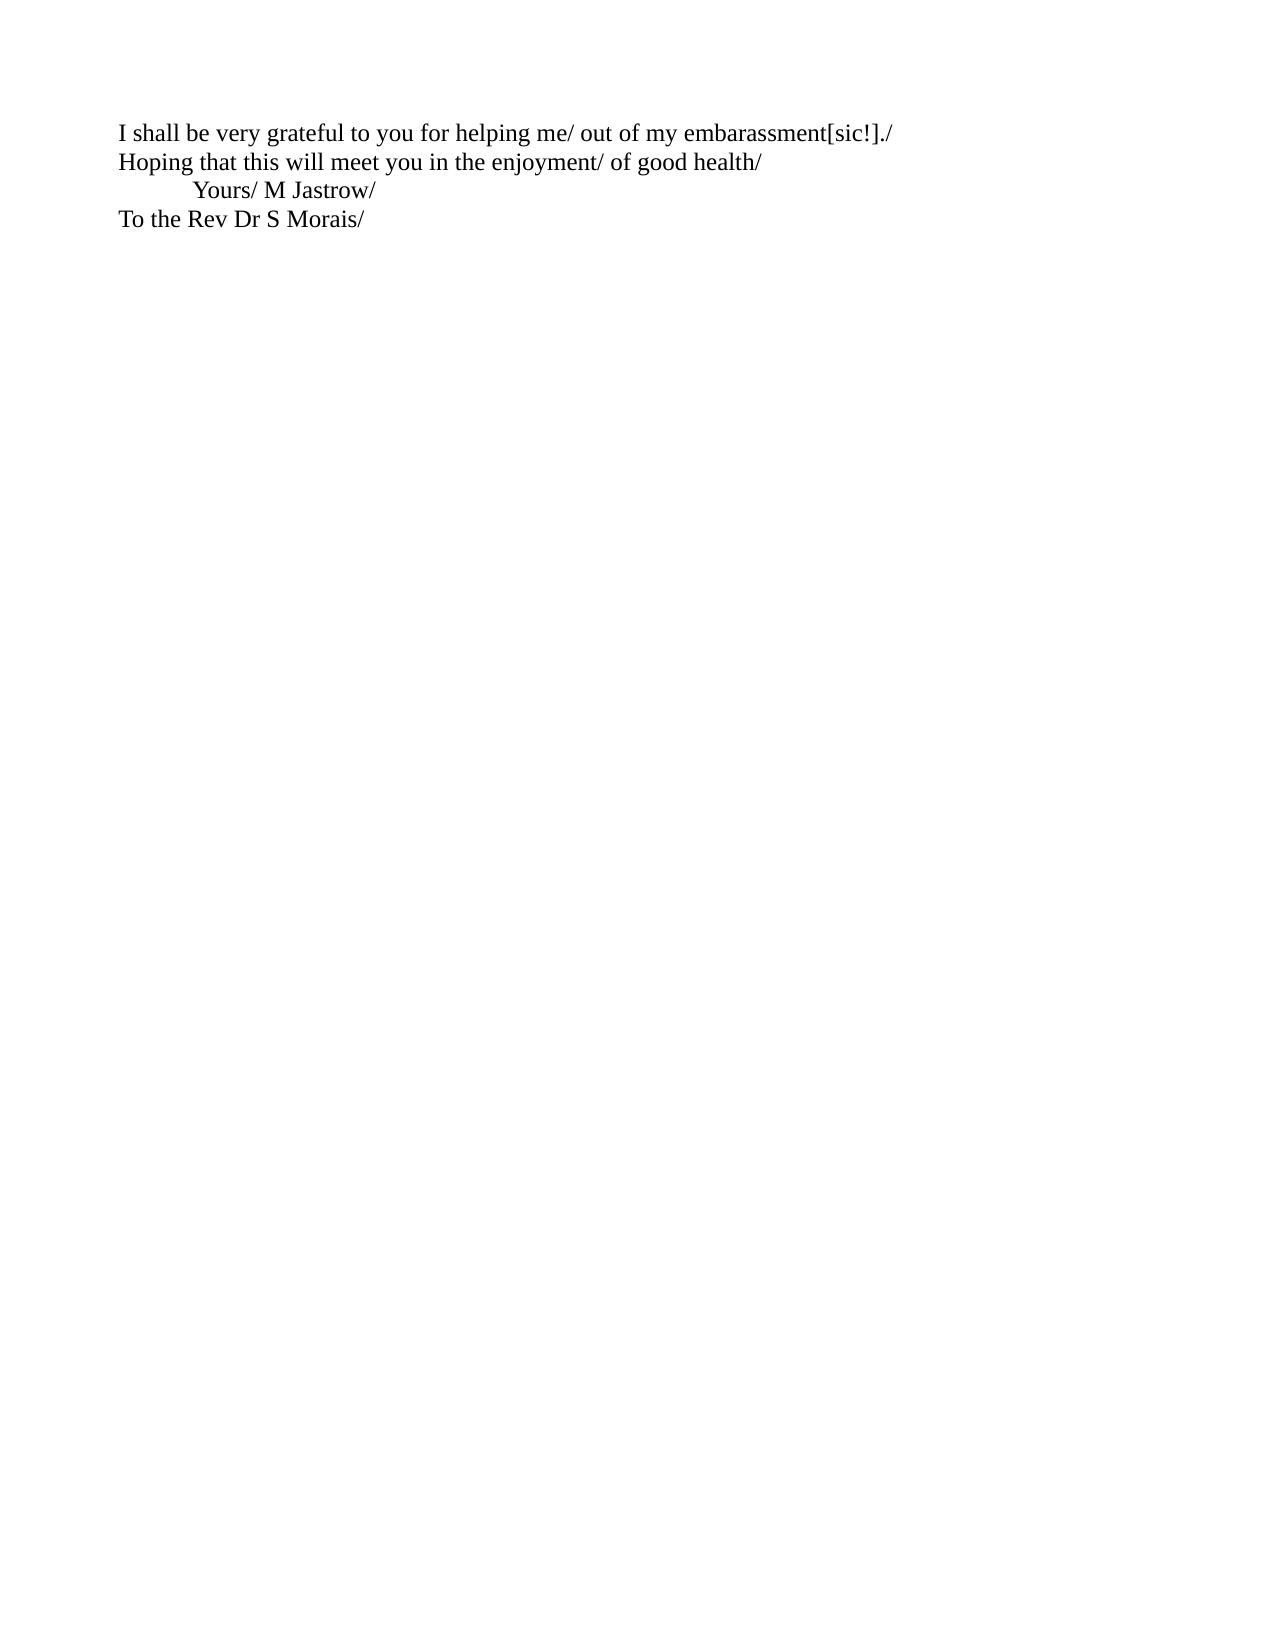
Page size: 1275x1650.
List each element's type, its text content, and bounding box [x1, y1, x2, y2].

text Yours/ M Jastrow/ [118, 176, 1157, 204]
text To the Rev Dr S Morais/ [118, 204, 1157, 233]
text I shall be very grateful to you for helping me/ out of my embarassment[sic!]./ [118, 118, 1157, 147]
text Hoping that this will meet you in the enjoyment/ of good health/ [118, 147, 1157, 176]
